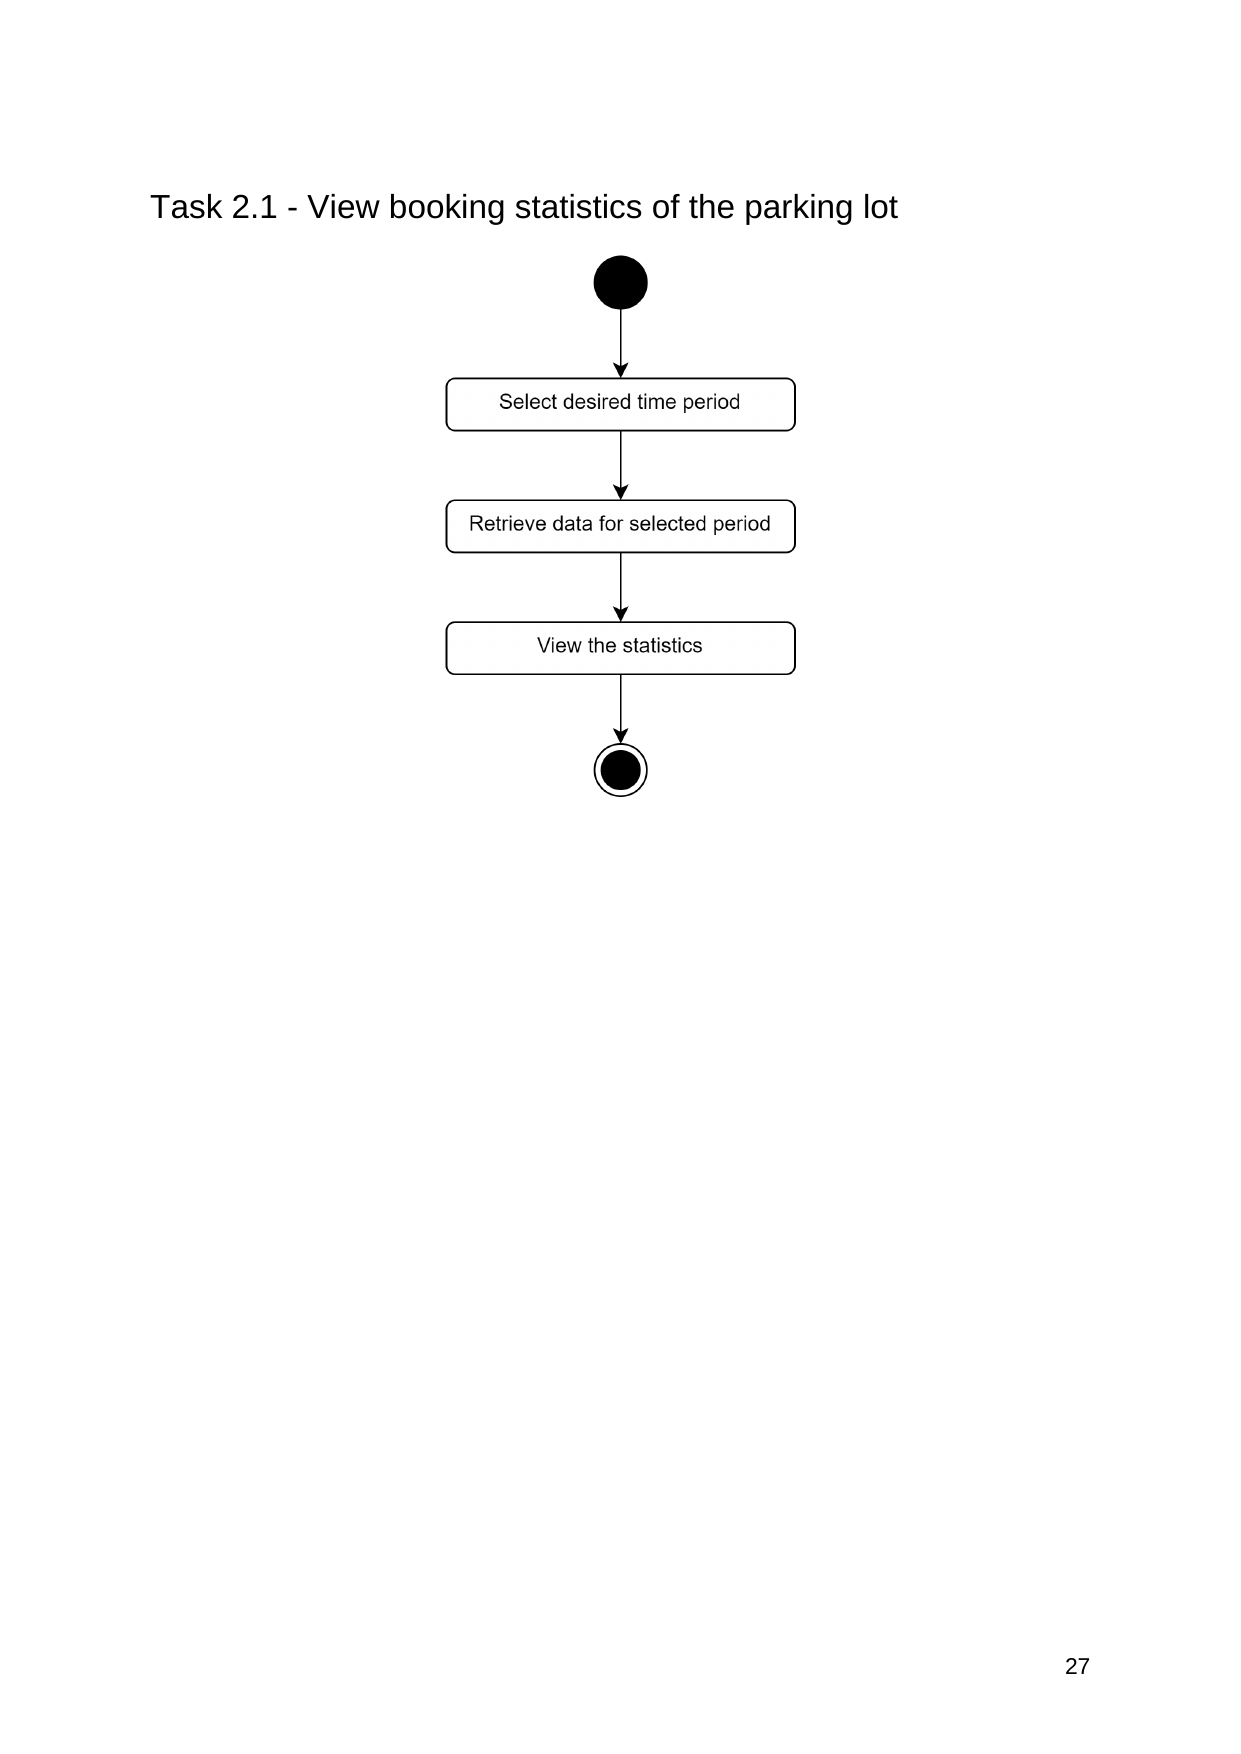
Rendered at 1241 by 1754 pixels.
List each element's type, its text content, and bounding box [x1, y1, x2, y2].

picture [428, 238, 813, 816]
subtitle Task 2.1 - View booking statistics of the parking lot [150, 187, 1090, 226]
